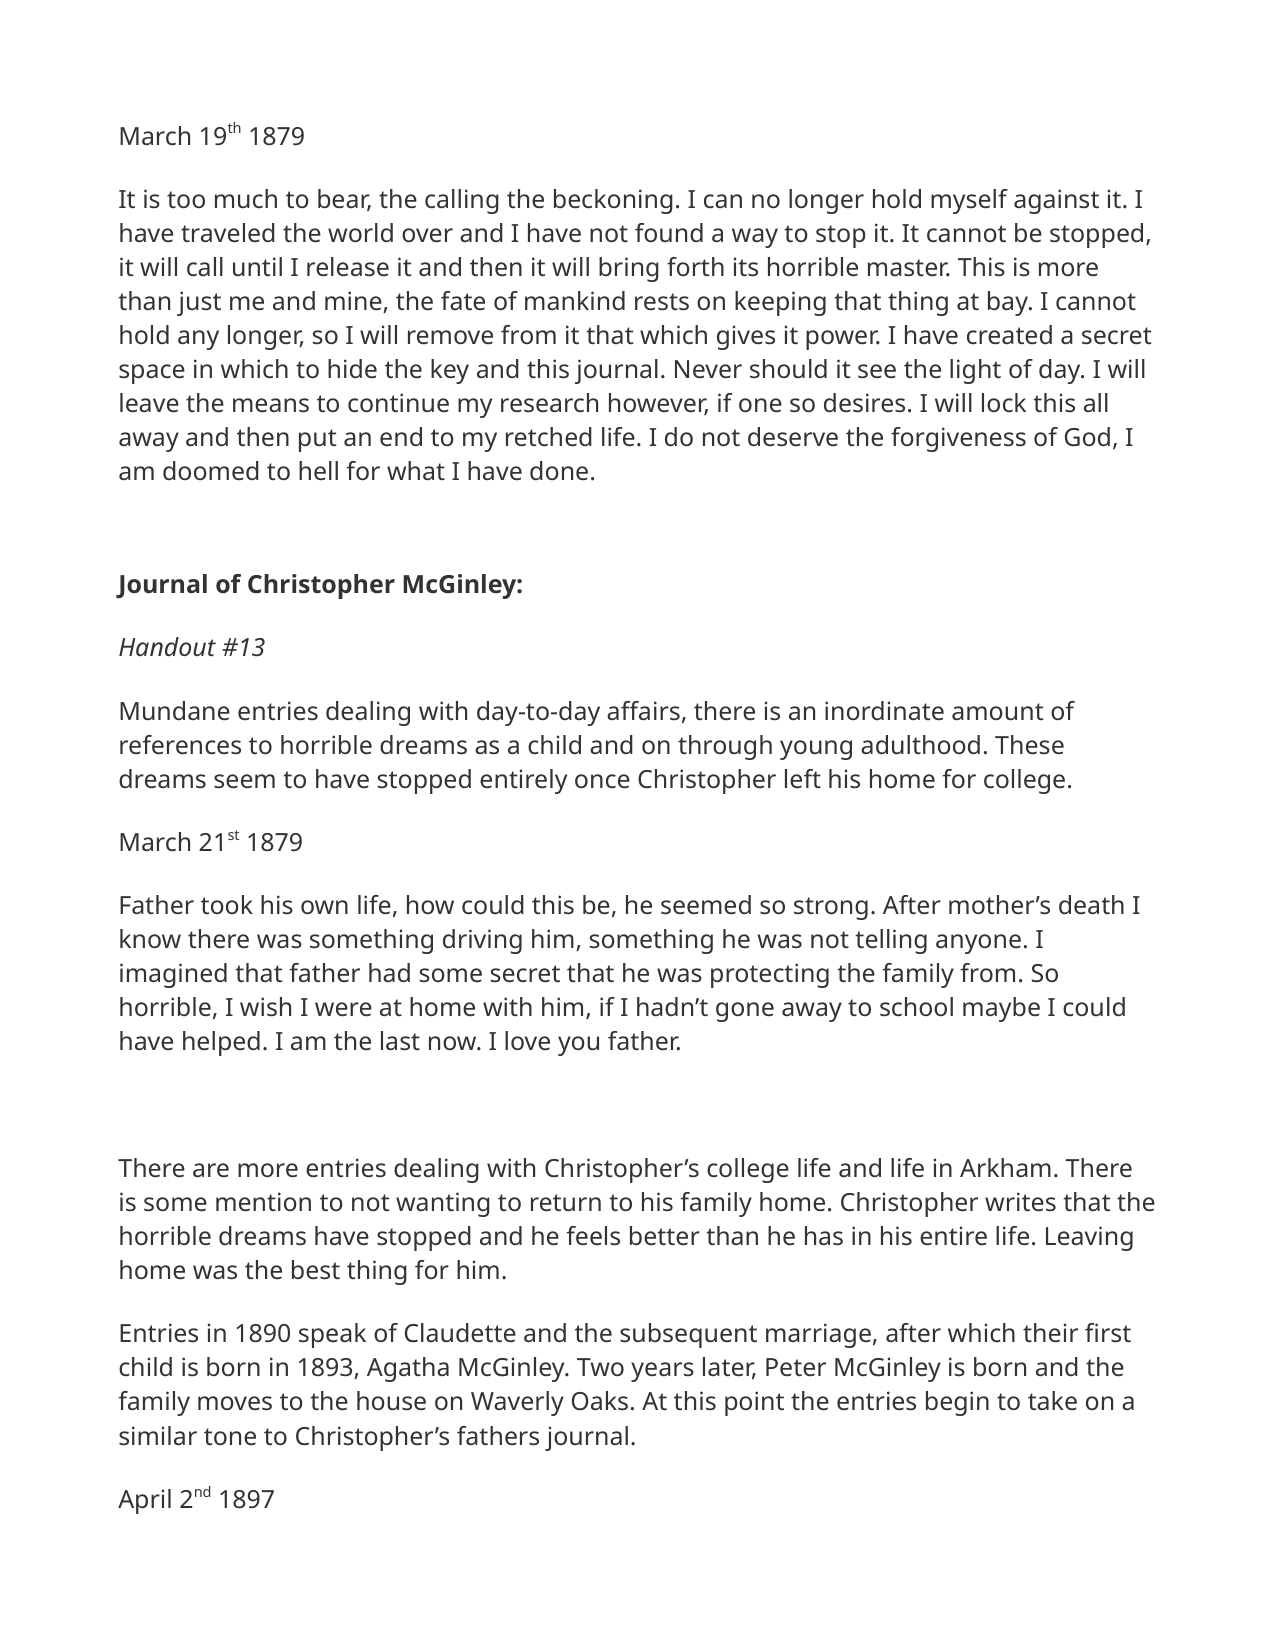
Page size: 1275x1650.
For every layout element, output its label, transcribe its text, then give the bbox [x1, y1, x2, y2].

text There are more entries dealing with Christopher’s college life and life in Arkham. There is some mention to not wanting to return to his family home. Christopher writes that the horrible dreams have stopped and he feels better than he has in his entire life. Leaving home was the best thing for him. [118, 1151, 1157, 1287]
text Handout #13 [118, 630, 1157, 664]
text April 2nd 1897 [118, 1481, 1157, 1515]
text It is too much to bear, the calling the beckoning. I can no longer hold myself against it. I have traveled the world over and I have not found a way to stop it. It cannot be stopped, it will call until I release it and then it will bring forth its horrible master. This is more than just me and mine, the fate of mankind rests on keeping that thing at bay. I cannot hold any longer, so I will remove from it that which gives it power. I have created a secret space in which to hide the key and this journal. Never should it see the light of day. I will leave the means to continue my research however, if one so desires. I will lock this all away and then put an end to my retched life. I do not deserve the forgiveness of God, I am doomed to hell for what I have done. [118, 181, 1157, 488]
text Mundane entries dealing with day-to-day affairs, there is an inordinate amount of references to horrible dreams as a child and on through young adulthood. These dreams seem to have stopped entirely once Christopher left his home for college. [118, 693, 1157, 795]
text March 21st 1879 [118, 824, 1157, 859]
text Father took his own life, how could this be, he seemed so strong. After mother’s death I know there was something driving him, something he was not telling anyone. I imagined that father had some secret that he was protecting the family from. So horrible, I wish I were at home with him, if I hadn’t gone away to school maybe I could have helped. I am the last now. I love you father. [118, 888, 1157, 1058]
text March 19th 1879 [118, 118, 1157, 152]
text Entries in 1890 speak of Claudette and the subsequent marriage, after which their first child is born in 1893, Agatha McGinley. Two years later, Peter McGinley is born and the family moves to the house on Waverly Oaks. At this point the entries begin to take on a similar tone to Christopher’s fathers journal. [118, 1316, 1157, 1452]
text Journal of Christopher McGinley: [118, 567, 1157, 601]
